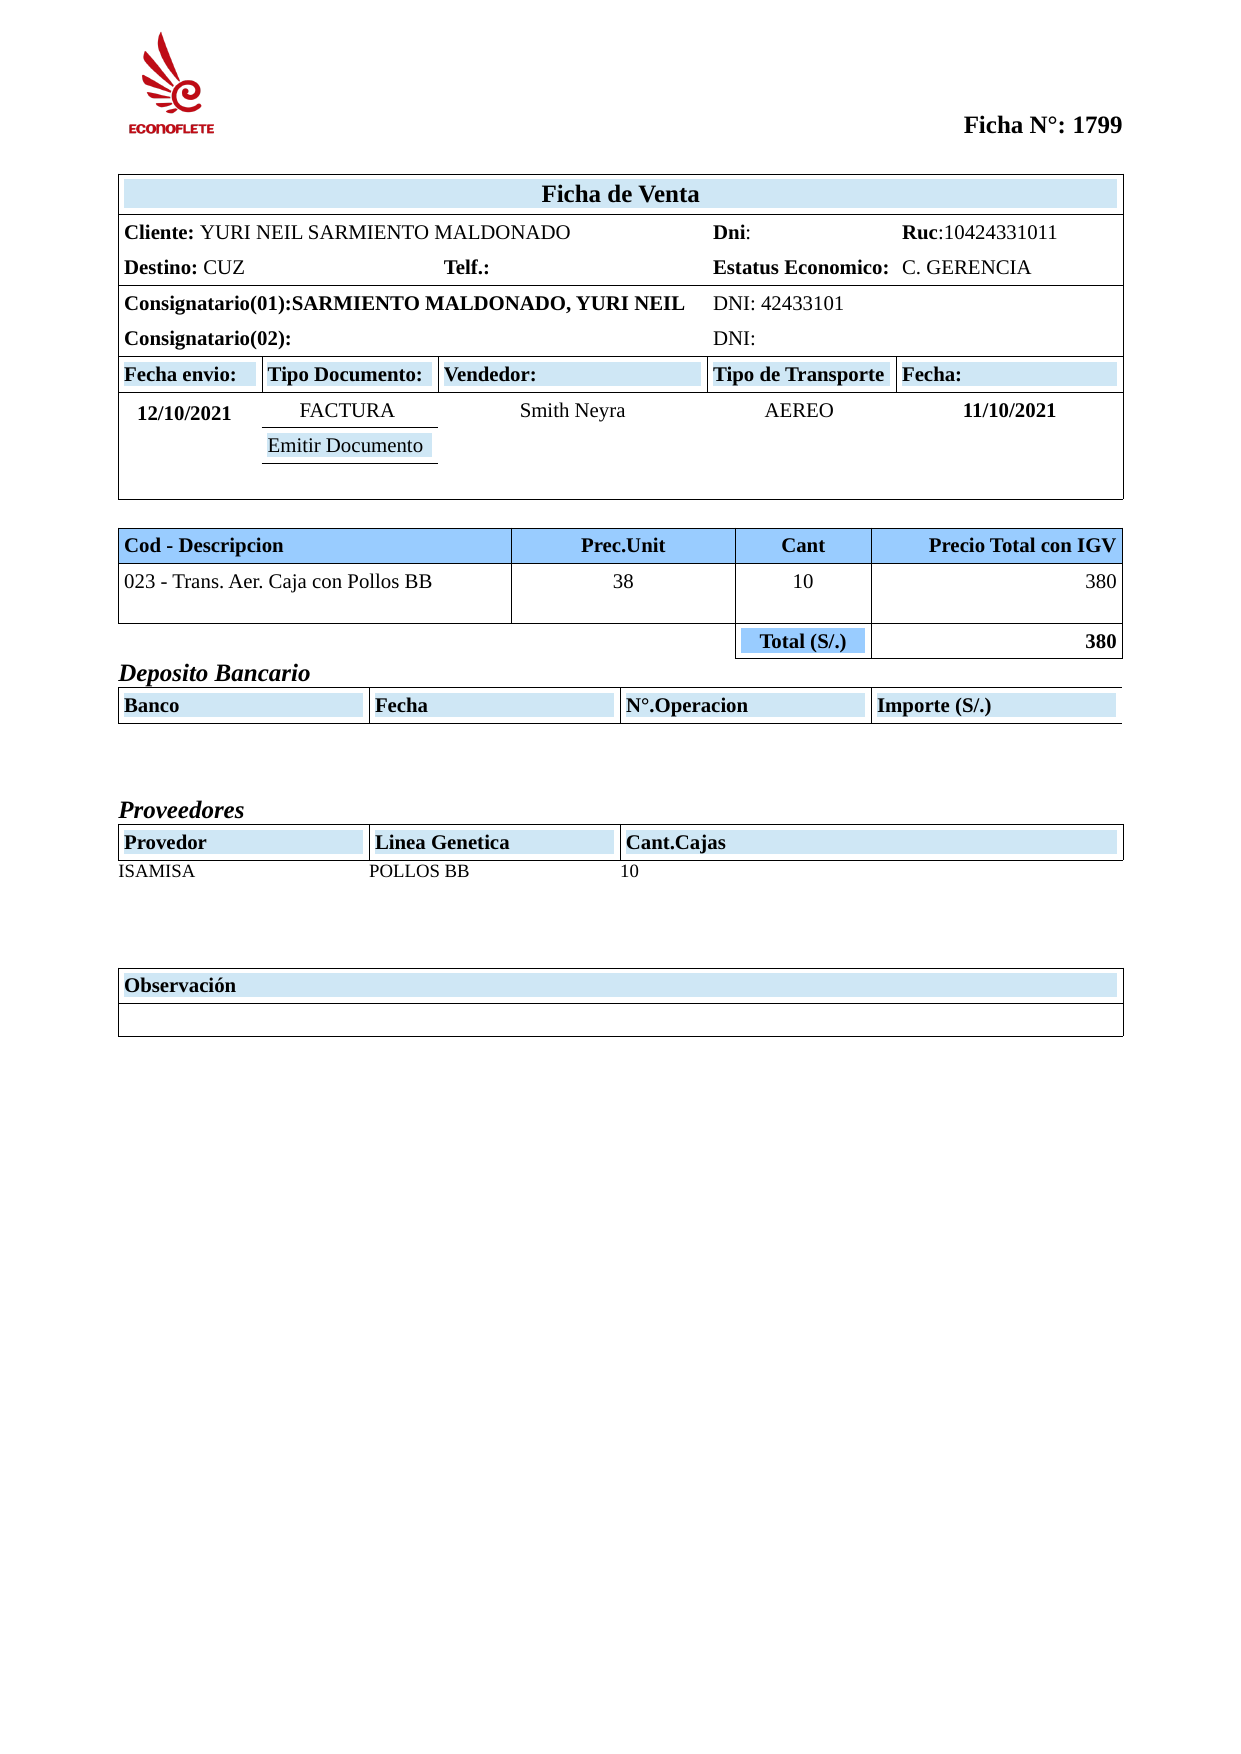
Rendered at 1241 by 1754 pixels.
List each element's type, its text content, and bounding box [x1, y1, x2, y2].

table_cell [620, 881, 1123, 903]
table_cell POLLOS BB [369, 861, 620, 881]
table_cell 38 [512, 564, 735, 623]
table_cell C. GERENCIA [896, 249, 1123, 285]
table_cell 023 - Trans. Aer. Caja con Pollos BB [119, 564, 511, 623]
table_cell Fecha envio: [119, 357, 262, 392]
table_cell [118, 724, 369, 747]
table_cell [620, 924, 1123, 946]
table_cell 10 [736, 564, 871, 623]
table_cell [118, 903, 369, 924]
table_cell [118, 946, 369, 967]
table_cell ISAMISA [118, 861, 369, 881]
picture [118, 31, 225, 134]
table_cell Emitir Documento [262, 428, 438, 463]
table_cell [511, 624, 735, 658]
table_cell DNI: 42433101 [707, 286, 1123, 321]
table_header Cant.Cajas [621, 825, 1123, 859]
table_cell Dni: [707, 215, 896, 249]
table_cell [871, 747, 1122, 771]
table_header Cod - Descripcion [119, 529, 511, 563]
table_cell [620, 946, 1123, 967]
table_header Linea Genetica [370, 825, 620, 859]
table_cell [871, 771, 1122, 795]
table_cell [262, 464, 438, 498]
table_header Provedor [119, 825, 369, 859]
table_header Ficha de Venta [119, 175, 1123, 214]
table_cell Tipo Documento: [263, 357, 438, 392]
table_cell Smith Neyra [438, 393, 707, 498]
table_cell [620, 903, 1123, 924]
table_cell [119, 1004, 1123, 1036]
table_cell DNI: [707, 321, 1123, 356]
table_cell [620, 747, 871, 771]
table_cell Cliente: YURI NEIL SARMIENTO MALDONADO [119, 215, 707, 249]
table_cell [118, 881, 369, 903]
table_header Observación [119, 969, 1123, 1003]
table_cell [118, 924, 369, 946]
table_cell Tipo de Transporte [708, 357, 896, 392]
table_cell AEREO [707, 393, 896, 498]
table_cell [620, 724, 871, 747]
table_cell [369, 724, 620, 747]
table_cell [620, 771, 871, 795]
table_cell 380 [872, 624, 1122, 658]
table_cell [118, 624, 511, 658]
text Deposito Bancario [118, 658, 1122, 687]
table_cell [369, 747, 620, 771]
table_cell 12/10/2021 [119, 393, 262, 498]
table_cell Ruc:10424331011 [896, 215, 1123, 249]
text Proveedores [118, 795, 1122, 824]
table_header Importe (S/.) [872, 688, 1122, 723]
table_header Cant [736, 529, 871, 563]
table_cell 380 [872, 564, 1122, 623]
table_cell [871, 724, 1122, 747]
table_cell [369, 881, 620, 903]
table_cell Consignatario(02): [119, 321, 707, 356]
table_header Prec.Unit [512, 529, 735, 563]
table_cell [369, 771, 620, 795]
table_cell [369, 924, 620, 946]
table_cell Telf.: [438, 249, 707, 285]
table_cell Destino: CUZ [119, 249, 438, 285]
table_cell 10 [620, 861, 1123, 881]
table_header Banco [119, 688, 369, 723]
table_cell [118, 747, 369, 771]
table_cell Estatus Economico: [707, 249, 896, 285]
table_cell [369, 946, 620, 967]
table_header N°.Operacion [621, 688, 871, 723]
table_cell Consignatario(01):SARMIENTO MALDONADO, YURI NEIL [119, 286, 707, 321]
table_cell [369, 903, 620, 924]
table_cell Total (S/.) [736, 624, 871, 658]
table_header Fecha [370, 688, 620, 723]
table_cell Vendedor: [439, 357, 707, 392]
table_cell [118, 771, 369, 795]
table_header Precio Total con IGV [872, 529, 1122, 563]
table_cell Fecha: [897, 357, 1123, 392]
table_cell 11/10/2021 [896, 393, 1123, 498]
table_cell FACTURA [262, 393, 438, 427]
